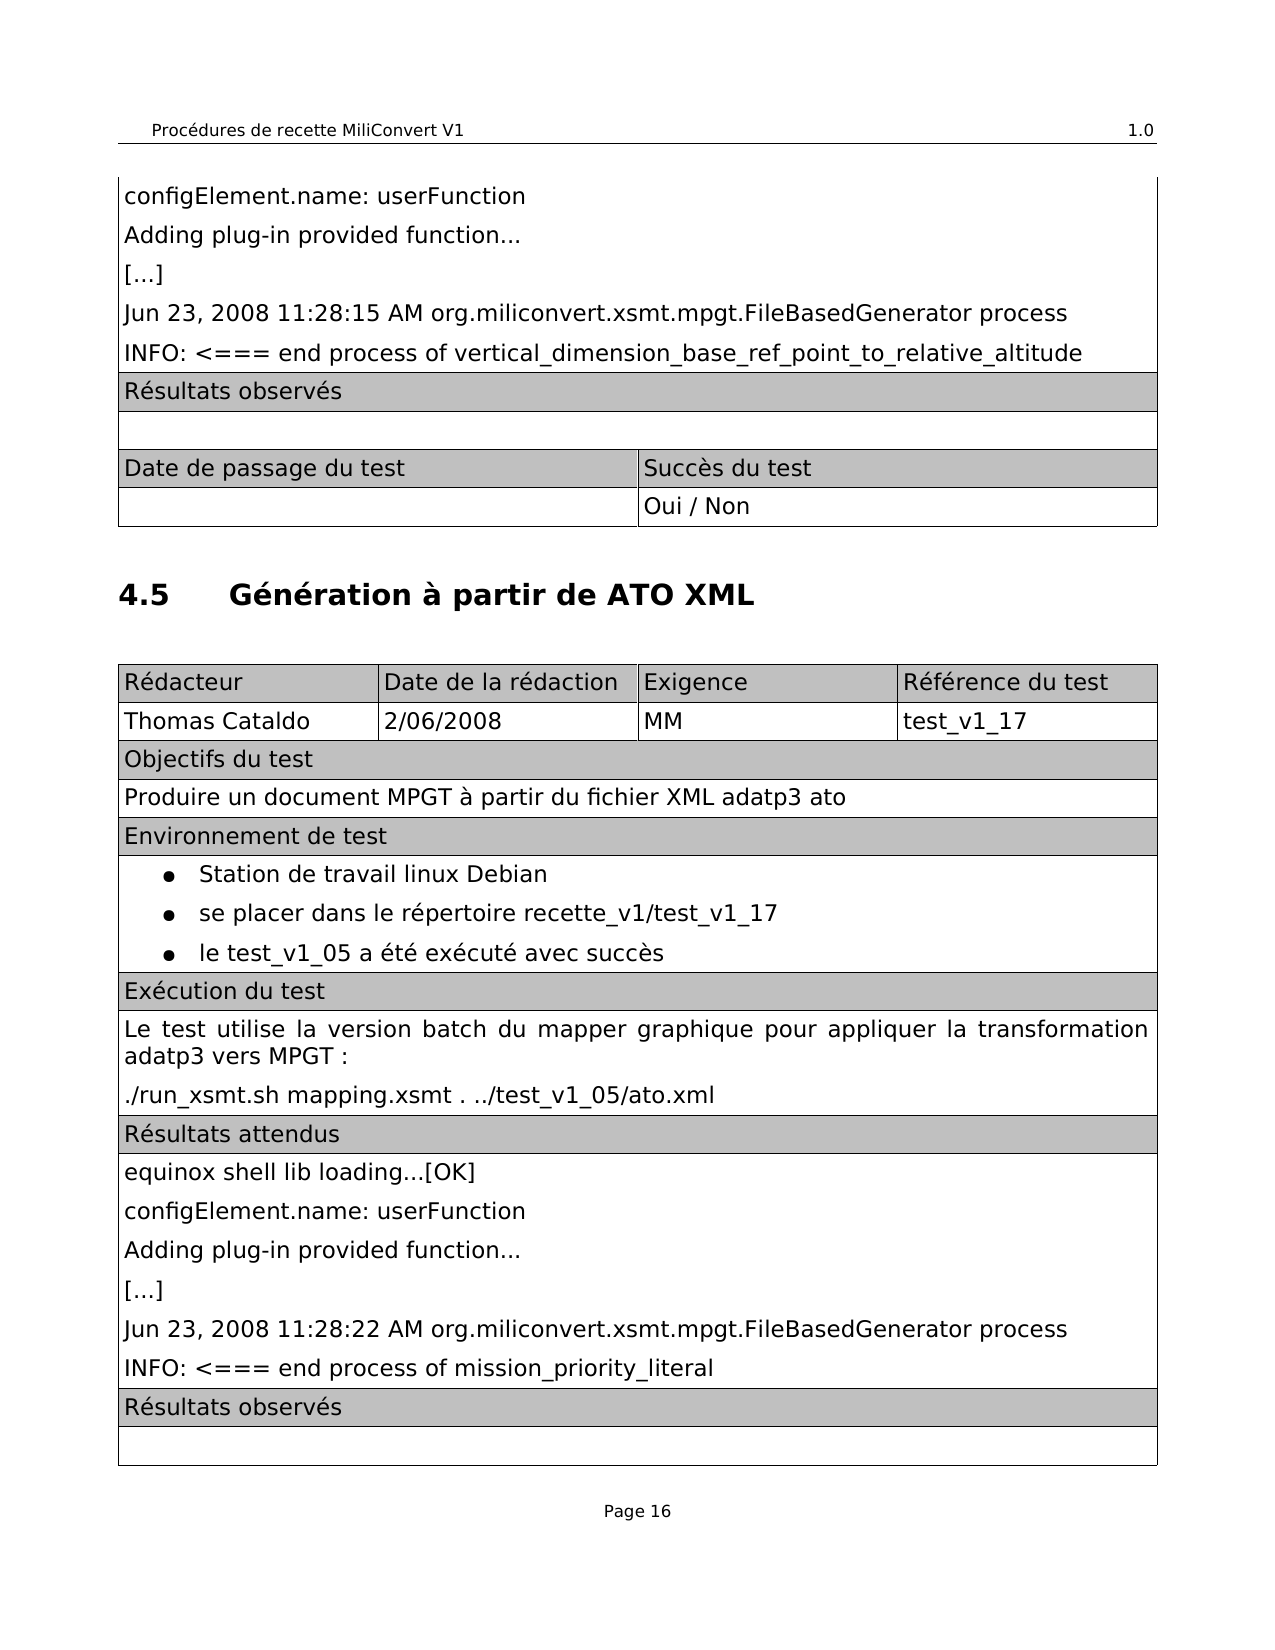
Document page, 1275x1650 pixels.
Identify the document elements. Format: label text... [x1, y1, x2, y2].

table_cell Succès du test [639, 450, 1157, 487]
table_cell Station de travail linux Debian se placer dans le répertoire recette_v1/test_v1_17 le test_v1_05 a été exécuté avec succès [119, 856, 1157, 972]
table_header Exigence [639, 665, 897, 702]
table_header Référence du test [898, 665, 1157, 702]
table_header Rédacteur [119, 665, 378, 702]
table_cell Date de passage du test [119, 450, 637, 487]
table_cell Résultats attendus [119, 1116, 1157, 1153]
table_cell equinox shell lib loading...[OK] configElement.name: userFunction Adding plug-in provided function... [...] Jun 23, 2008 11:28:22 AM org.miliconvert.xsmt.mpgt.FileBasedGenerator process INFO: <=== end process of mission_priority_literal [119, 1154, 1157, 1388]
table_cell Oui / Non [639, 488, 1157, 526]
table_cell Résultats observés [119, 373, 1157, 411]
table_cell Produire un document MPGT à partir du fichier XML adatp3 ato [119, 780, 1157, 817]
table_cell Objectifs du test [119, 741, 1157, 779]
table_cell Thomas Cataldo [119, 703, 378, 740]
subtitle Génération à partir de ATO XML [118, 578, 1157, 612]
table_cell test_v1_17 [898, 703, 1157, 740]
table_header Date de la rédaction [379, 665, 637, 702]
table_cell Résultats observés [119, 1389, 1157, 1426]
table_cell 2/06/2008 [379, 703, 637, 740]
table_cell MM [639, 703, 897, 740]
table_cell [119, 488, 637, 526]
table_cell Environnement de test [119, 818, 1157, 855]
table_cell [119, 412, 1157, 449]
table_cell configElement.name: userFunction Adding plug-in provided function... [...] Jun 23, 2008 11:28:15 AM org.miliconvert.xsmt.mpgt.FileBasedGenerator process INFO: <=== end process of vertical_dimension_base_ref_point_to_relative_altitude [119, 177, 1157, 372]
table_cell [119, 1427, 1157, 1465]
table_cell Exécution du test [119, 973, 1157, 1010]
table_cell Le test utilise la version batch du mapper graphique pour appliquer la transformation adatp3 vers MPGT : ./run_xsmt.sh mapping.xsmt . ../test_v1_05/ato.xml [119, 1011, 1157, 1115]
